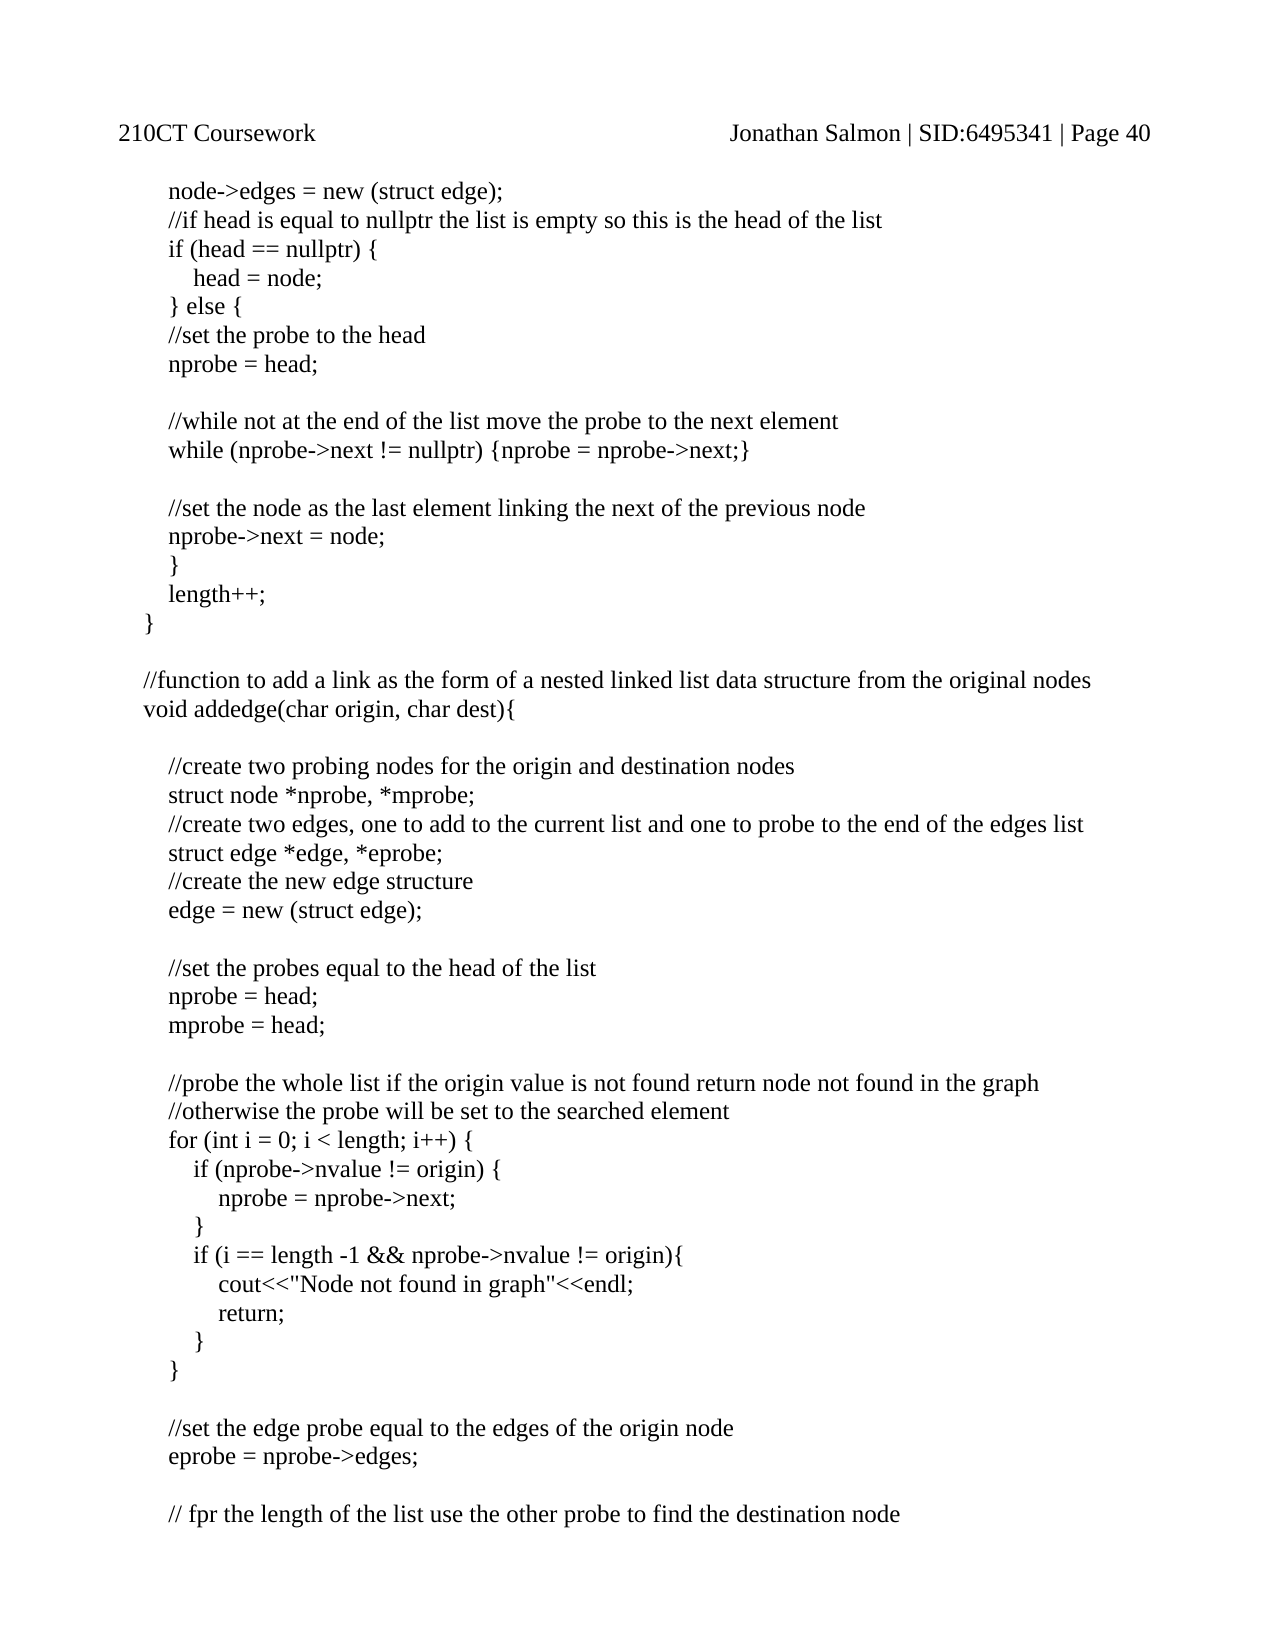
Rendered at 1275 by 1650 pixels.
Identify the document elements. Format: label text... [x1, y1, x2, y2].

text void addedge(char origin, char dest){ [118, 694, 1157, 723]
text nprobe->next = node; [118, 521, 1157, 550]
text length++; [118, 579, 1157, 608]
text } else { [118, 291, 1157, 320]
text //function to add a link as the form of a nested linked list data structure from the original nodes [118, 665, 1157, 694]
text //set the node as the last element linking the next of the previous node [118, 493, 1157, 521]
text //if head is equal to nullptr the list is empty so this is the head of the list [118, 205, 1157, 234]
text head = node; [118, 263, 1157, 291]
text nprobe = nprobe->next; [118, 1183, 1157, 1211]
text } [118, 608, 1157, 636]
text struct edge *edge, *eprobe; [118, 838, 1157, 866]
text //probe the whole list if the origin value is not found return node not found in the graph [118, 1068, 1157, 1096]
text } [118, 1326, 1157, 1355]
text while (nprobe->next != nullptr) {nprobe = nprobe->next;} [118, 435, 1157, 464]
text struct node *nprobe, *mprobe; [118, 780, 1157, 809]
text //create two probing nodes for the origin and destination nodes [118, 751, 1157, 780]
text for (int i = 0; i < length; i++) { [118, 1125, 1157, 1154]
text //set the probes equal to the head of the list [118, 953, 1157, 981]
text } [118, 1355, 1157, 1384]
text //otherwise the probe will be set to the searched element [118, 1096, 1157, 1125]
text node->edges = new (struct edge); [118, 176, 1157, 205]
text //set the edge probe equal to the edges of the origin node [118, 1413, 1157, 1441]
text //while not at the end of the list move the probe to the next element [118, 406, 1157, 435]
text //create two edges, one to add to the current list and one to probe to the end of the edges list [118, 809, 1157, 838]
text return; [118, 1298, 1157, 1326]
text edge = new (struct edge); [118, 895, 1157, 924]
text //set the probe to the head [118, 320, 1157, 349]
text if (nprobe->nvalue != origin) { [118, 1154, 1157, 1183]
text if (i == length -1 && nprobe->nvalue != origin){ [118, 1240, 1157, 1269]
text mprobe = head; [118, 1010, 1157, 1039]
text cout<<"Node not found in graph"<<endl; [118, 1269, 1157, 1298]
text } [118, 1211, 1157, 1240]
text nprobe = head; [118, 349, 1157, 378]
text eprobe = nprobe->edges; [118, 1441, 1157, 1470]
text } [118, 550, 1157, 579]
text if (head == nullptr) { [118, 234, 1157, 263]
text //create the new edge structure [118, 866, 1157, 895]
text nprobe = head; [118, 981, 1157, 1010]
text // fpr the length of the list use the other probe to find the destination node [118, 1499, 1157, 1528]
